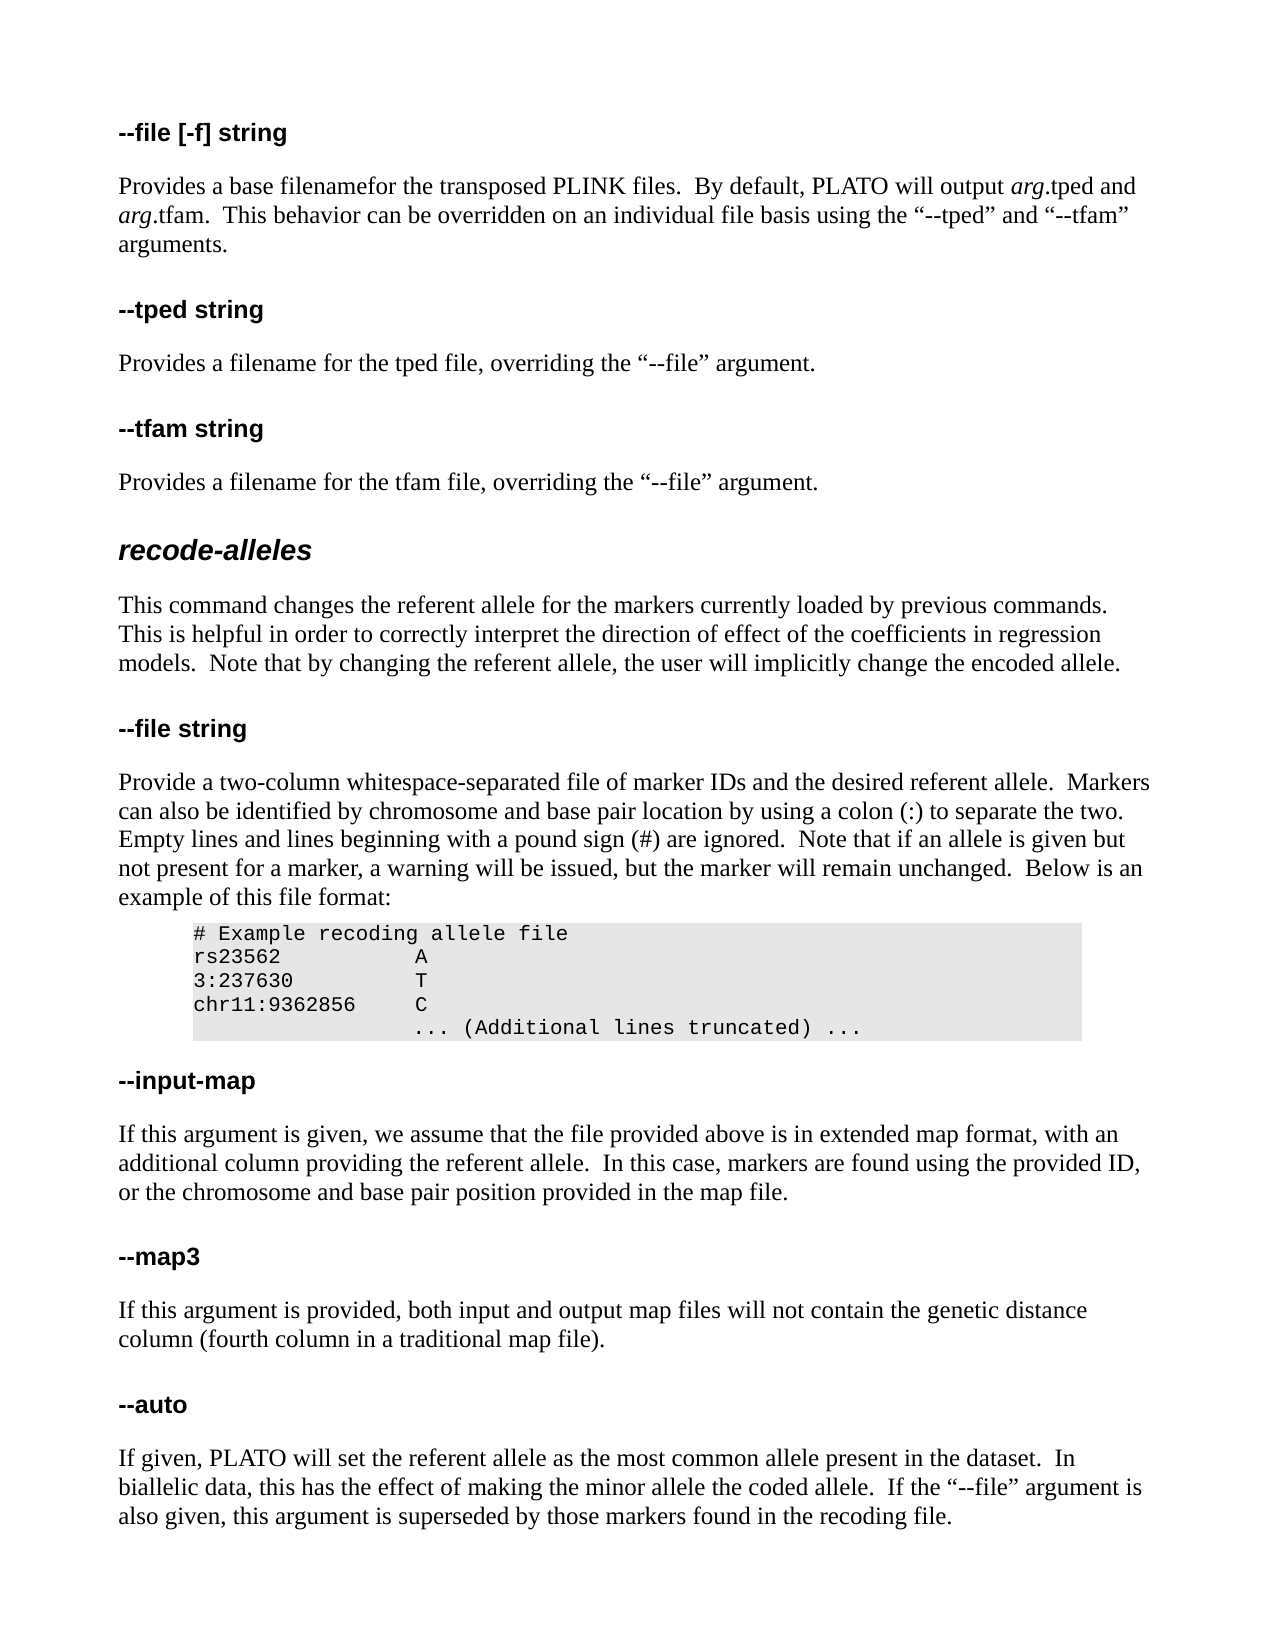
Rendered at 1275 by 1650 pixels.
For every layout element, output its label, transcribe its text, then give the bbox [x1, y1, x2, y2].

subtitle --auto [118, 1390, 1157, 1419]
subtitle recode-alleles [118, 532, 1157, 566]
subtitle --file string [118, 714, 1157, 742]
subtitle --map3 [118, 1242, 1157, 1271]
text chr11:9362856 C [193, 994, 1082, 1017]
subtitle --input-map [118, 1066, 1157, 1095]
text If given, PLATO will set the referent allele as the most common allele present in the dataset. In biallelic data, this has the effect of making the minor allele the coded allele. If the “--file” argument is also given, this argument is superseded by those markers found in the recoding file. [118, 1443, 1157, 1529]
text 3:237630 T [193, 970, 1082, 994]
text Provide a two-column whitespace-separated file of marker IDs and the desired referent allele. Markers can also be identified by chromosome and base pair location by using a colon (:) to separate the two. Empty lines and lines beginning with a pound sign (#) are ignored. Note that if an allele is given but not present for a marker, a warning will be issued, but the marker will remain unchanged. Below is an example of this file format: [118, 767, 1157, 911]
text Provides a base filenamefor the transposed PLINK files. By default, PLATO will output arg.tped and arg.tfam. This behavior can be overridden on an individual file basis using the “--tped” and “--tfam” arguments. [118, 171, 1157, 258]
text Provides a filename for the tped file, overriding the “--file” argument. [118, 348, 1157, 377]
text rs23562 A [193, 946, 1082, 970]
text # Example recoding allele file [193, 923, 1082, 946]
subtitle --file [-f] string [118, 118, 1157, 147]
subtitle --tfam string [118, 413, 1157, 442]
text If this argument is provided, both input and output map files will not contain the genetic distance column (fourth column in a traditional map file). [118, 1296, 1157, 1353]
subtitle --tped string [118, 294, 1157, 323]
text If this argument is given, we assume that the file provided above is in extended map format, with an additional column providing the referent allele. In this case, markers are found using the provided ID, or the chromosome and base pair position provided in the map file. [118, 1119, 1157, 1205]
text ... (Additional lines truncated) ... [193, 1017, 1082, 1041]
text This command changes the referent allele for the markers currently loaded by previous commands. This is helpful in order to correctly interpret the direction of effect of the coefficients in regression models. Note that by changing the referent allele, the user will implicitly change the encoded allele. [118, 591, 1157, 677]
text Provides a filename for the tfam file, overriding the “--file” argument. [118, 467, 1157, 496]
